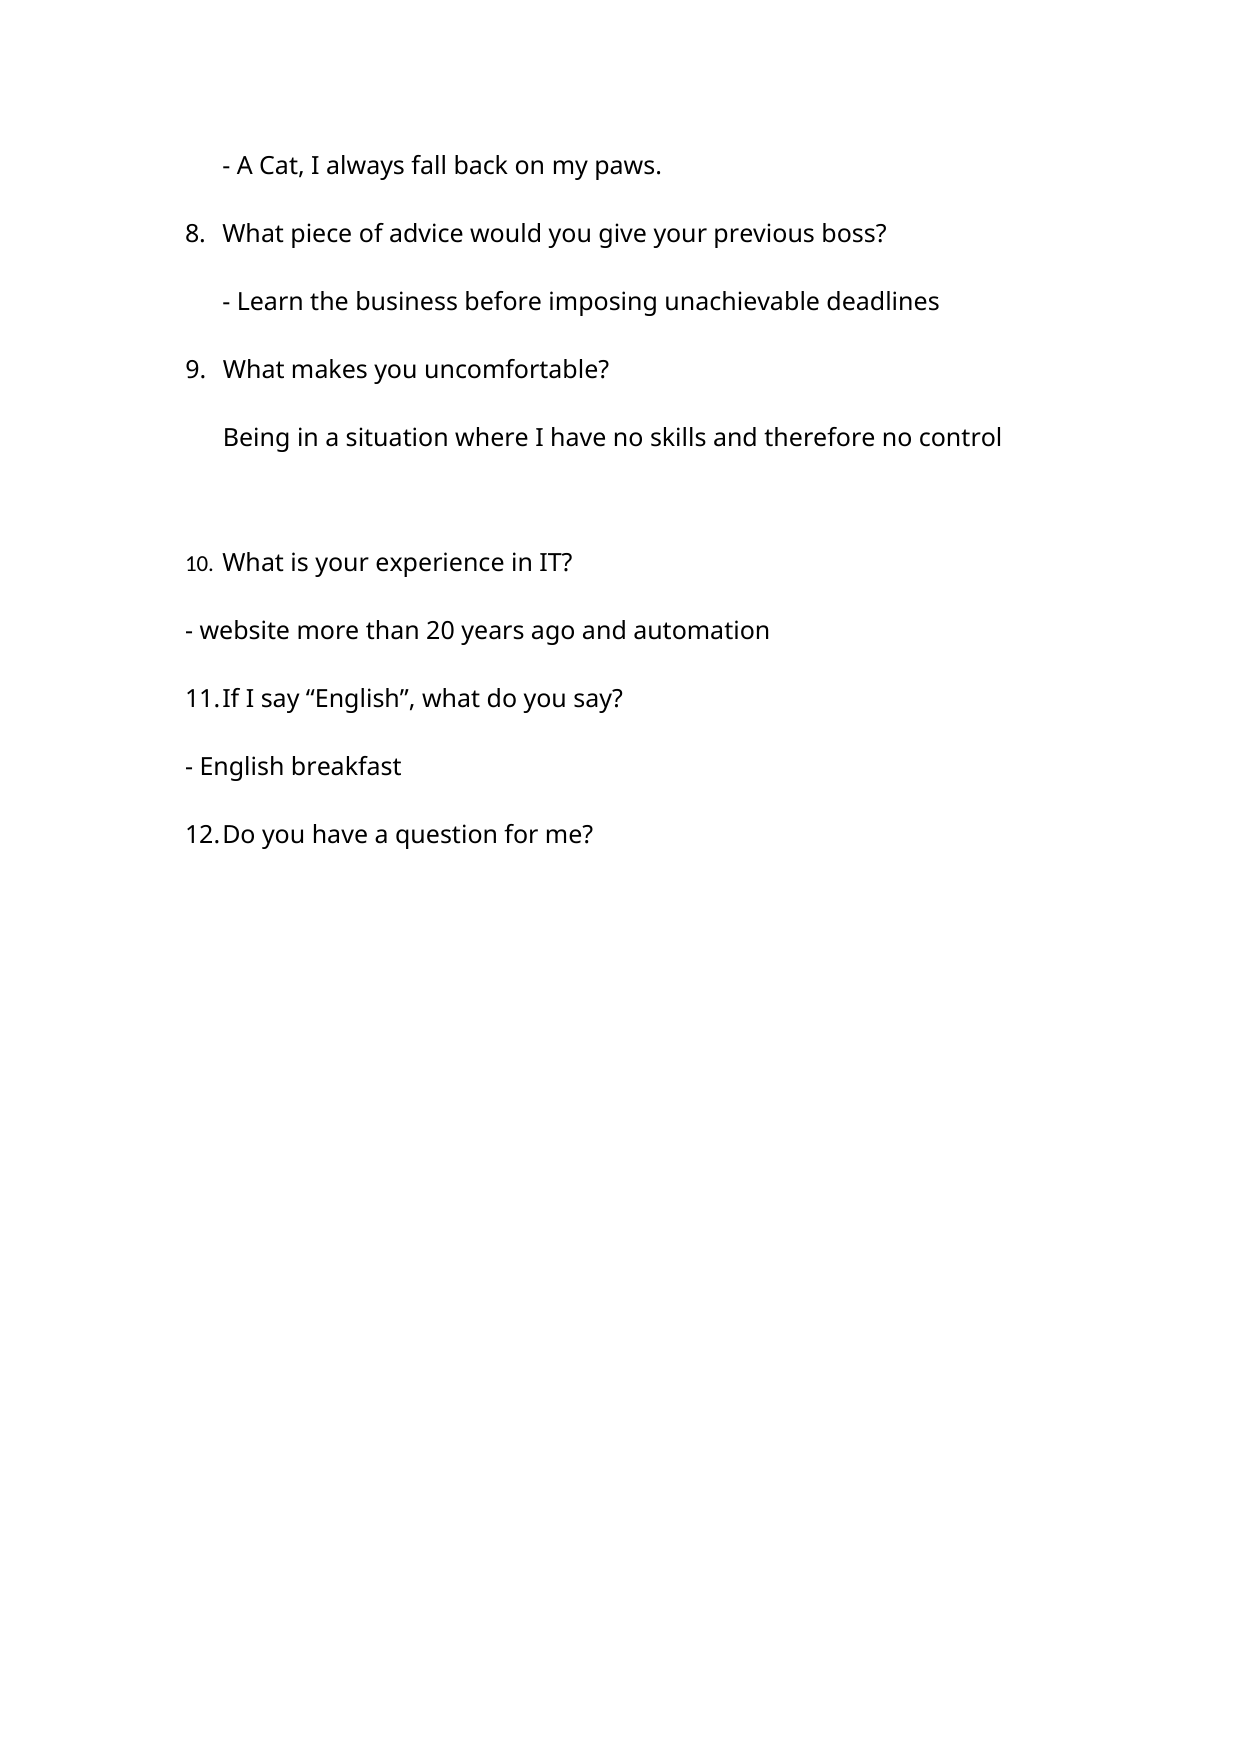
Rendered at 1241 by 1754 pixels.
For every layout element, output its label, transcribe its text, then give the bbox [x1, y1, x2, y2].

list What piece of advice would you give your previous boss? [185, 216, 1093, 250]
list - Learn the business before imposing unachievable deadlines [185, 284, 1093, 318]
subtitle - A Cat, I always fall back on my paws. [185, 148, 1093, 182]
list What makes you uncomfortable? [185, 352, 1093, 386]
list What is your experience in IT? [185, 544, 1093, 578]
list - English breakfast [185, 749, 1093, 783]
list - website more than 20 years ago and automation [185, 612, 1093, 646]
list If I say “English”, what do you say? [185, 681, 1093, 714]
list Do you have a question for me? [185, 817, 1093, 851]
list Being in a situation where I have no skills and therefore no control [185, 420, 1093, 454]
